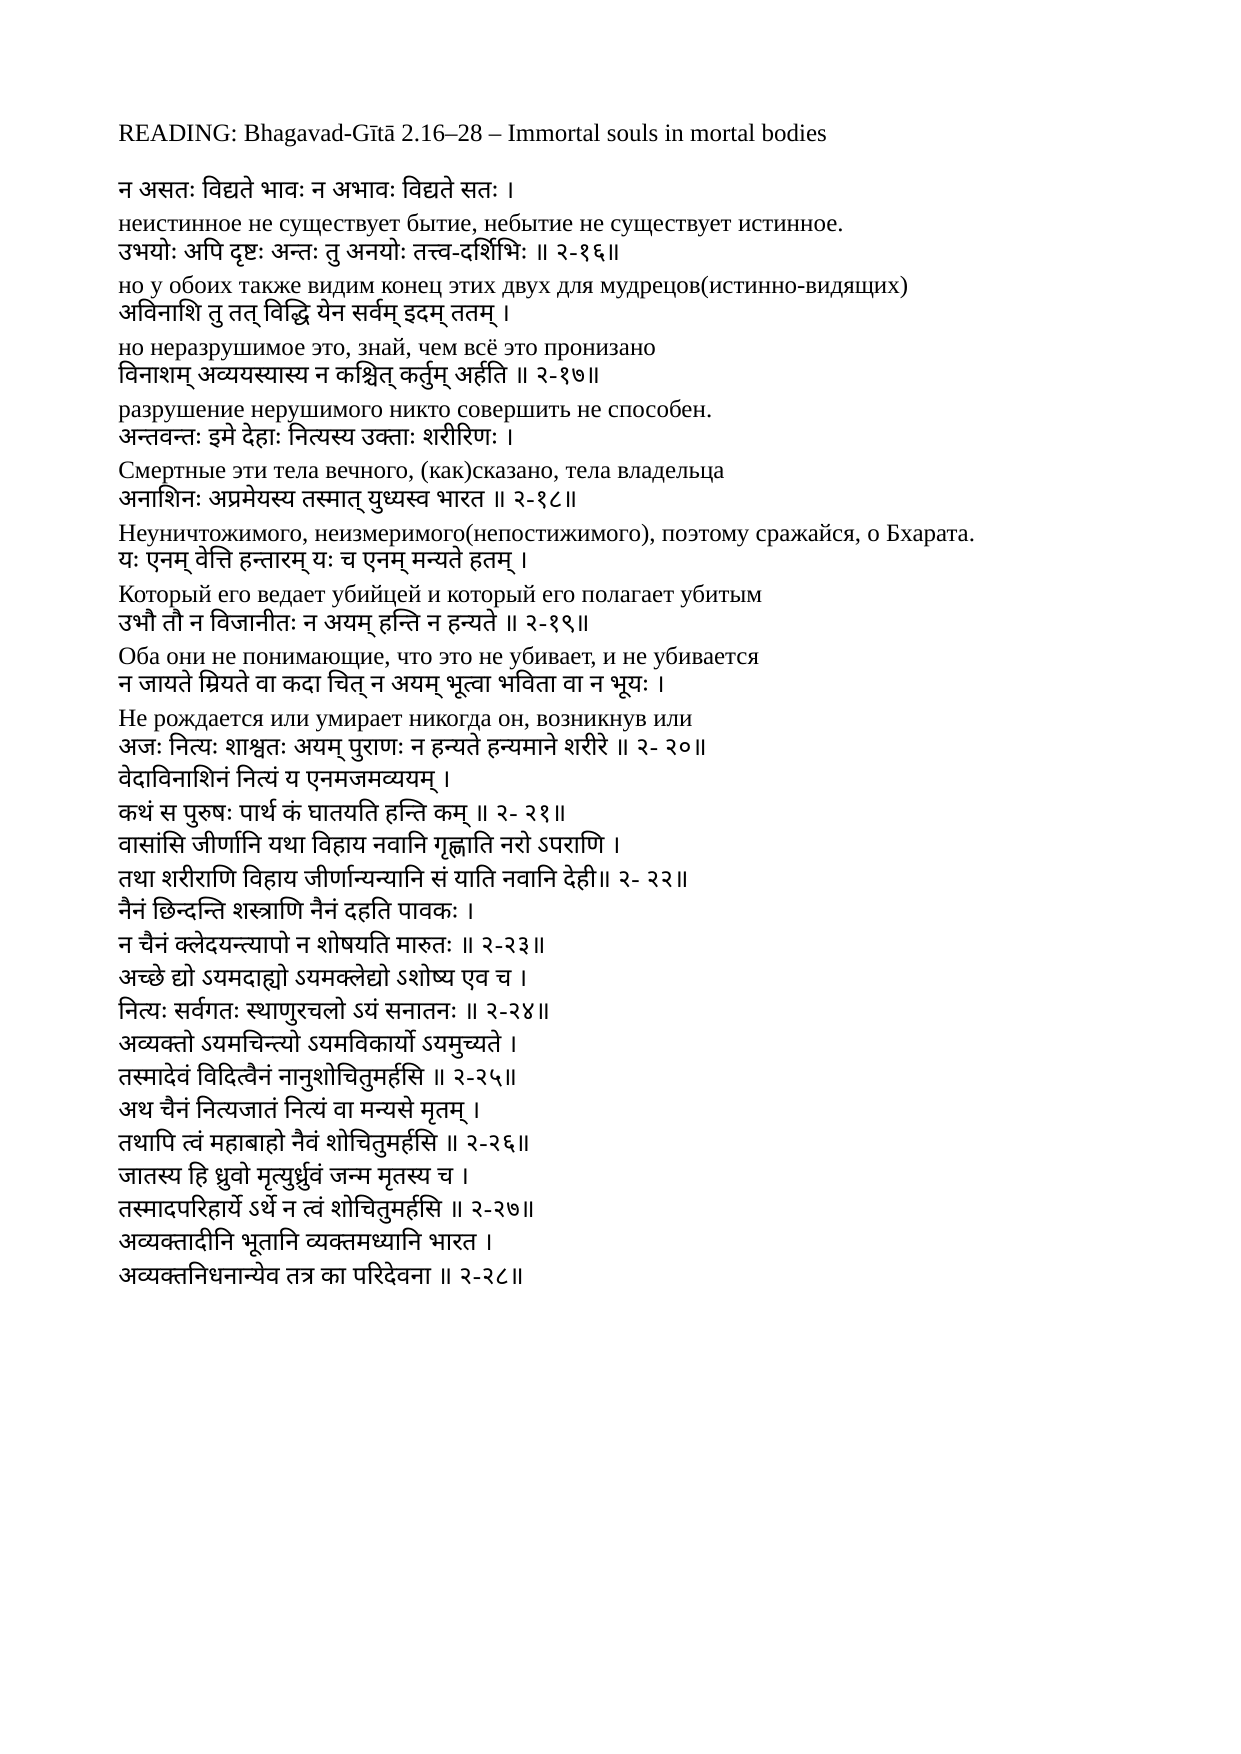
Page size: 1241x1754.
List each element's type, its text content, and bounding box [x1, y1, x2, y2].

text तस्मादेवं विदित्वैनं नानुशोचितुमर्हसि ॥ २-२५॥ [118, 1062, 1122, 1096]
text तथापि त्वं महाबाहो नैवं शोचितुमर्हसि ॥ २-२६॥ [118, 1128, 1122, 1162]
text यः एनम् वेत्ति हन्तारम् यः च एनम् मन्यते हतम् । [118, 547, 1122, 579]
text но у обоих также видим конец этих двух для мудрецов(истинно-видящих) [118, 271, 1122, 299]
text अथ चैनं नित्यजातं नित्यं वा मन्यसे मृतम् । [118, 1096, 1122, 1128]
text Который его ведает убийцей и который его полагает убитым [118, 579, 1122, 608]
text तस्मादपरिहार्ये ऽर्थे न त्वं शोचितुमर्हसि ॥ २-२७॥ [118, 1194, 1122, 1228]
text Неуничтожимого, неизмеримого(непостижимого), поэтому сражайся, о Бхарата. [118, 518, 1122, 547]
text नित्यः सर्वगतः स्थाणुरचलो ऽयं सनातनः ॥ २-२४॥ [118, 996, 1122, 1030]
text но неразрушимое это, знай, чем всё это пронизано [118, 332, 1122, 361]
text उभयोः अपि दृष्टः अन्तः तु अनयोः तत्त्व-दर्शिभिः ॥ २-१६॥ [118, 237, 1122, 271]
text अन्तवन्तः इमे देहाः नित्यस्य उक्ताः शरीरिणः । [118, 423, 1122, 456]
text Оба они не понимающие, что это не убивает, и не убивается [118, 641, 1122, 670]
text Не рождается или умирает никогда он, возникнув или [118, 703, 1122, 732]
text अव्यक्तो ऽयमचिन्त्यो ऽयमविकार्यो ऽयमुच्यते । [118, 1030, 1122, 1062]
text READING: Bhagavad-Gītā 2.16–28 – Immortal souls in mortal bodies [118, 118, 1122, 147]
text अनाशिनः अप्रमेयस्य तस्मात् युध्यस्व भारत ॥ २-१८॥ [118, 484, 1122, 518]
text अव्यक्तनिधनान्येव तत्र का परिदेवना ॥ २-२८॥ [118, 1261, 1122, 1294]
text विनाशम् अव्ययस्यास्य न कश्चित् कर्तुम् अर्हति ॥ २-१७॥ [118, 361, 1122, 394]
text неистинное не существует бытие, небытие не существует истинное. [118, 208, 1122, 237]
text न जायते म्रियते वा कदा चित् न अयम् भूत्वा भविता वा न भूयः । [118, 670, 1122, 703]
text Смертные эти тела вечного, (как)сказано, тела владельца [118, 456, 1122, 484]
text अविनाशि तु तत् विद्धि येन सर्वम् इदम् ततम् । [118, 299, 1122, 332]
text अव्यक्तादीनि भूतानि व्यक्तमध्यानि भारत । [118, 1228, 1122, 1261]
text न चैनं क्लेदयन्त्यापो न शोषयति मारुतः ॥ २-२३॥ [118, 930, 1122, 963]
text तथा शरीराणि विहाय जीर्णान्यन्यानि सं याति नवानि देही॥ २- २२॥ [118, 864, 1122, 897]
text वासांसि जीर्णानि यथा विहाय नवानि गृह्णाति नरो ऽपराणि । [118, 831, 1122, 864]
text उभौ तौ न विजानीतः न अयम् हन्ति न हन्यते ॥ २-१९॥ [118, 608, 1122, 641]
text जातस्य हि ध्रुवो मृत्युर्ध्रुवं जन्म मृतस्य च । [118, 1162, 1122, 1194]
text वेदाविनाशिनं नित्यं य एनमजमव्ययम् । [118, 765, 1122, 798]
text разрушение нерушимого никто совершить не способен. [118, 394, 1122, 423]
text न असतः विद्यते भावः न अभावः विद्यते सतः । [118, 176, 1122, 208]
text नैनं छिन्दन्ति शस्त्राणि नैनं दहति पावकः । [118, 897, 1122, 930]
text अजः नित्यः शाश्वतः अयम् पुराणः न हन्यते हन्यमाने शरीरे ॥ २- २०॥ [118, 732, 1122, 765]
text अच्छे द्यो ऽयमदाह्यो ऽयमक्लेद्यो ऽशोष्य एव च । [118, 963, 1122, 996]
text कथं स पुरुषः पार्थ कं घातयति हन्ति कम् ॥ २- २१॥ [118, 798, 1122, 831]
